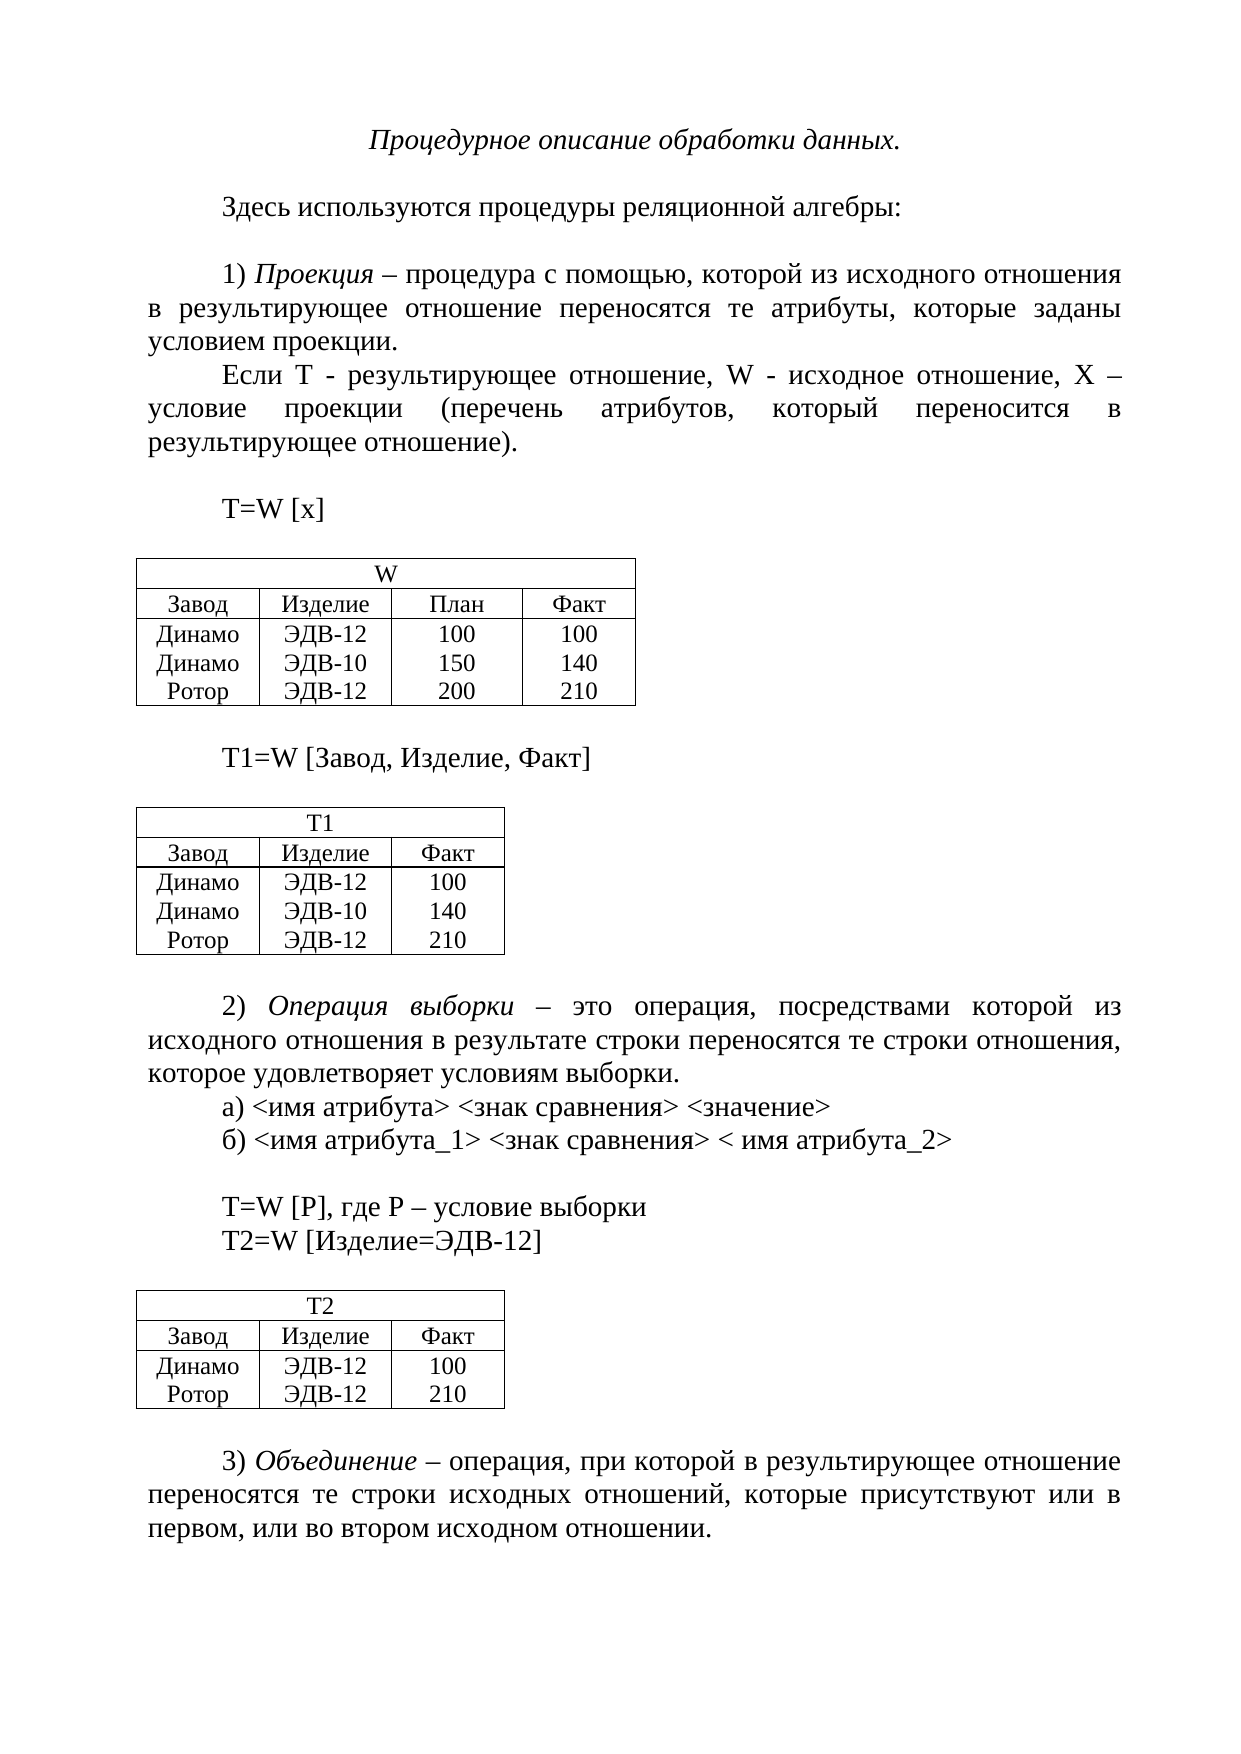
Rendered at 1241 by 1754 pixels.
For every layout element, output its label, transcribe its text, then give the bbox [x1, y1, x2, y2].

table_cell 140 [523, 648, 635, 676]
table_cell ЭДВ-12 [260, 1351, 391, 1379]
table_cell Завод [137, 589, 259, 618]
table_cell Динамо [137, 868, 259, 896]
table_cell Динамо [137, 1351, 259, 1379]
table_cell ЭДВ-12 [260, 925, 391, 954]
table_cell Факт [392, 838, 504, 866]
table_cell Ротор [137, 1380, 259, 1408]
table_cell 150 [392, 648, 522, 676]
table_cell Ротор [137, 676, 259, 705]
text 1) Проекция – процедура с помощью, которой из исходного отношения в результирующее отношение переносятся те атрибуты, которые заданы условием проекции. [148, 256, 1122, 357]
table_cell План [392, 589, 522, 618]
table_cell 100 [523, 619, 635, 648]
table_cell 140 [392, 896, 504, 925]
table_cell Динамо [137, 619, 259, 648]
table_cell 210 [523, 676, 635, 705]
table_cell 210 [392, 1380, 504, 1408]
text Если T - результирующее отношение, W - исходное отношение, X – условие проекции (перечень атрибутов, который переносится в результирующее отношение). [148, 357, 1122, 458]
table_cell ЭДВ-12 [260, 868, 391, 896]
table_cell 100 [392, 868, 504, 896]
table_cell 100 [392, 619, 522, 648]
table_cell Изделие [260, 589, 391, 618]
table_cell ЭДВ-12 [260, 1380, 391, 1408]
text T1=W [Завод, Изделие, Факт] [148, 740, 1122, 773]
table_cell 100 [392, 1351, 504, 1379]
text Здесь используются процедуры реляционной алгебры: [148, 189, 1122, 223]
table_cell ЭДВ-10 [260, 648, 391, 676]
table_cell Ротор [137, 925, 259, 954]
table_cell Завод [137, 1321, 259, 1350]
table_cell Изделие [260, 838, 391, 866]
table_header W [137, 559, 635, 588]
table_cell 200 [392, 676, 522, 705]
table_cell Динамо [137, 896, 259, 925]
table_header Т2 [137, 1291, 504, 1320]
table_cell Завод [137, 838, 259, 866]
table_cell Динамо [137, 648, 259, 676]
text T=W [P], где P – условие выборки [148, 1189, 1122, 1223]
text 2) Операция выборки – это операция, посредствами которой из исходного отношения в результате строки переносятся те строки отношения, которое удовлетворяет условиям выборки. [148, 988, 1122, 1089]
text б) <имя атрибута_1> <знак сравнения> < имя атрибута_2> [148, 1122, 1122, 1156]
table_cell 210 [392, 925, 504, 954]
table_cell ЭДВ-10 [260, 896, 391, 925]
text 3) Объединение – операция, при которой в результирующее отношение переносятся те строки исходных отношений, которые присутствуют или в первом, или во втором исходном отношении. [148, 1443, 1122, 1543]
table_cell Факт [392, 1321, 504, 1350]
text T=W [x] [148, 491, 1122, 525]
table_cell Изделие [260, 1321, 391, 1350]
table_cell ЭДВ-12 [260, 619, 391, 648]
table_cell ЭДВ-12 [260, 676, 391, 705]
table_cell Факт [523, 589, 635, 618]
table_header Т1 [137, 808, 504, 837]
text T2=W [Изделие=ЭДВ-12] [148, 1223, 1122, 1257]
text Процедурное описание обработки данных. [148, 122, 1122, 156]
text а) <имя атрибута> <знак сравнения> <значение> [148, 1089, 1122, 1122]
